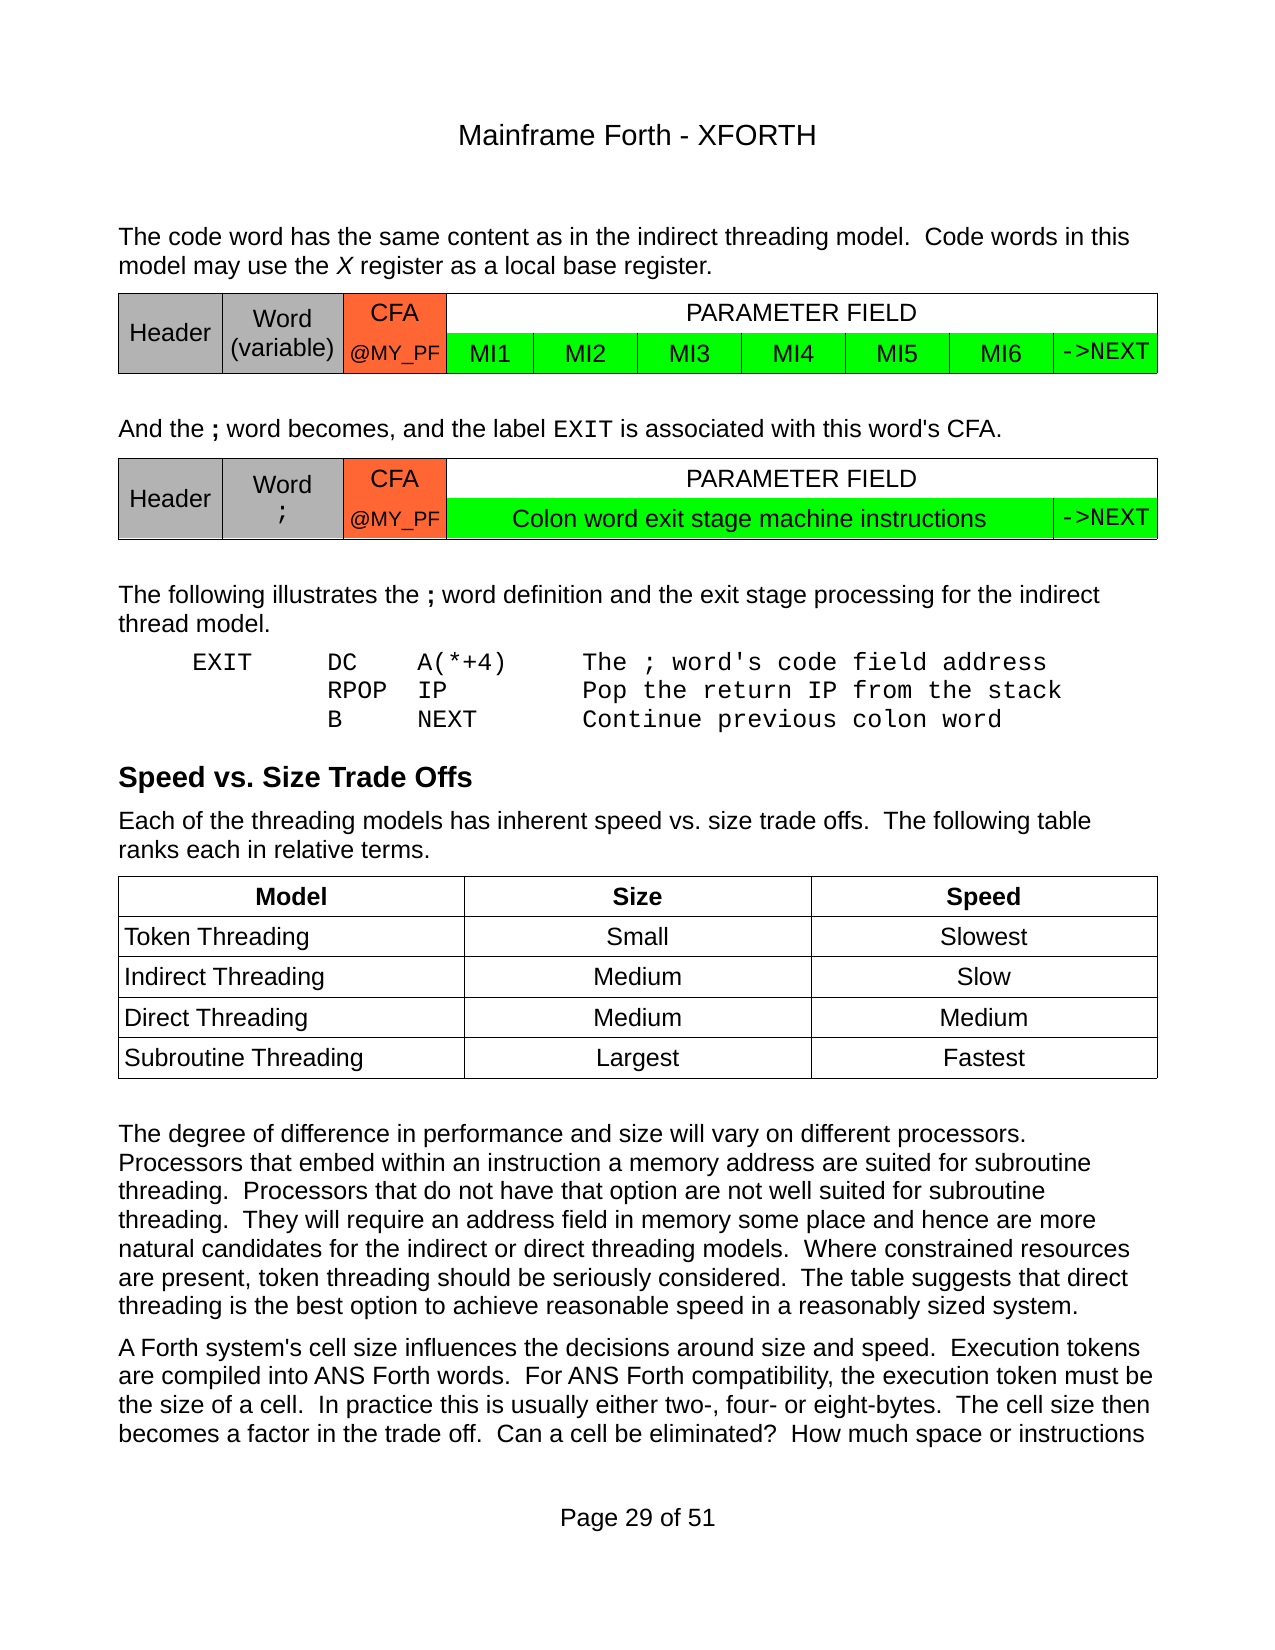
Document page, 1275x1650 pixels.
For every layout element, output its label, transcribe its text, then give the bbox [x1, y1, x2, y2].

table_header CFA [344, 459, 446, 498]
table_header CFA [344, 294, 446, 333]
text B NEXT Continue previous colon word [192, 706, 1157, 735]
table_header PARAMETER FIELD [447, 294, 1157, 333]
table_header Header [119, 294, 222, 373]
table_cell MI2 [534, 333, 637, 373]
table_cell Fastest [812, 1038, 1157, 1077]
table_cell MI1 [447, 333, 533, 373]
table_cell MI6 [950, 333, 1053, 373]
table_cell ->NEXT [1054, 333, 1157, 373]
table_cell Medium [465, 957, 811, 997]
table_cell Token Threading [119, 917, 464, 956]
table_cell Slow [812, 957, 1157, 997]
table_header Word ; [223, 459, 343, 538]
table_cell @MY_PF [344, 498, 446, 538]
table_header Size [465, 877, 811, 916]
table_cell Slowest [812, 917, 1157, 956]
table_header Speed [812, 877, 1157, 916]
subtitle Speed vs. Size Trade Offs [118, 760, 1157, 793]
table_header PARAMETER FIELD [447, 459, 1157, 498]
table_cell Indirect Threading [119, 957, 464, 997]
table_cell Largest [465, 1038, 811, 1077]
table_cell Subroutine Threading [119, 1038, 464, 1077]
table_header Header [119, 459, 222, 538]
text And the ; word becomes, and the label EXIT is associated with this word's CFA. [118, 414, 1157, 445]
table_cell MI4 [742, 333, 845, 373]
text RPOP IP Pop the return IP from the stack [192, 678, 1157, 706]
table_cell Colon word exit stage machine instructions [447, 498, 1053, 538]
table_cell Small [465, 917, 811, 956]
table_cell MI3 [638, 333, 741, 373]
table_cell @MY_PF [344, 333, 446, 373]
text The following illustrates the ; word definition and the exit stage processing for the indirect thread model. [118, 580, 1157, 637]
text EXIT DC A(*+4) The ; word's code field address [192, 650, 1157, 678]
table_header Word (variable) [223, 294, 343, 373]
table_cell Direct Threading [119, 998, 464, 1037]
table_header Model [119, 877, 464, 916]
table_cell ->NEXT [1054, 498, 1157, 538]
table_cell MI5 [846, 333, 949, 373]
text The degree of difference in performance and size will vary on different processors. Processors that embed within an instruction a memory address are suited for subroutine threading. Processors that do not have that option are not well suited for subroutine threading. They will require an address field in memory some place and hence are more natural candidates for the indirect or direct threading models. Where constrained resources are present, token threading should be seriously considered. The table suggests that direct threading is the best option to achieve reasonable speed in a reasonably sized system. [118, 1119, 1157, 1320]
table_cell Medium [812, 998, 1157, 1037]
text A Forth system's cell size influences the decisions around size and speed. Execution tokens are compiled into ANS Forth words. For ANS Forth compatibility, the execution token must be the size of a cell. In practice this is usually either two-, four- or eight-bytes. The cell size then becomes a factor in the trade off. Can a cell be eliminated? How much space or instructions [118, 1332, 1157, 1447]
table_cell Medium [465, 998, 811, 1037]
text Each of the threading models has inherent speed vs. size trade offs. The following table ranks each in relative terms. [118, 806, 1157, 863]
text The code word has the same content as in the indirect threading model. Code words in this model may use the X register as a local base register. [118, 222, 1157, 280]
